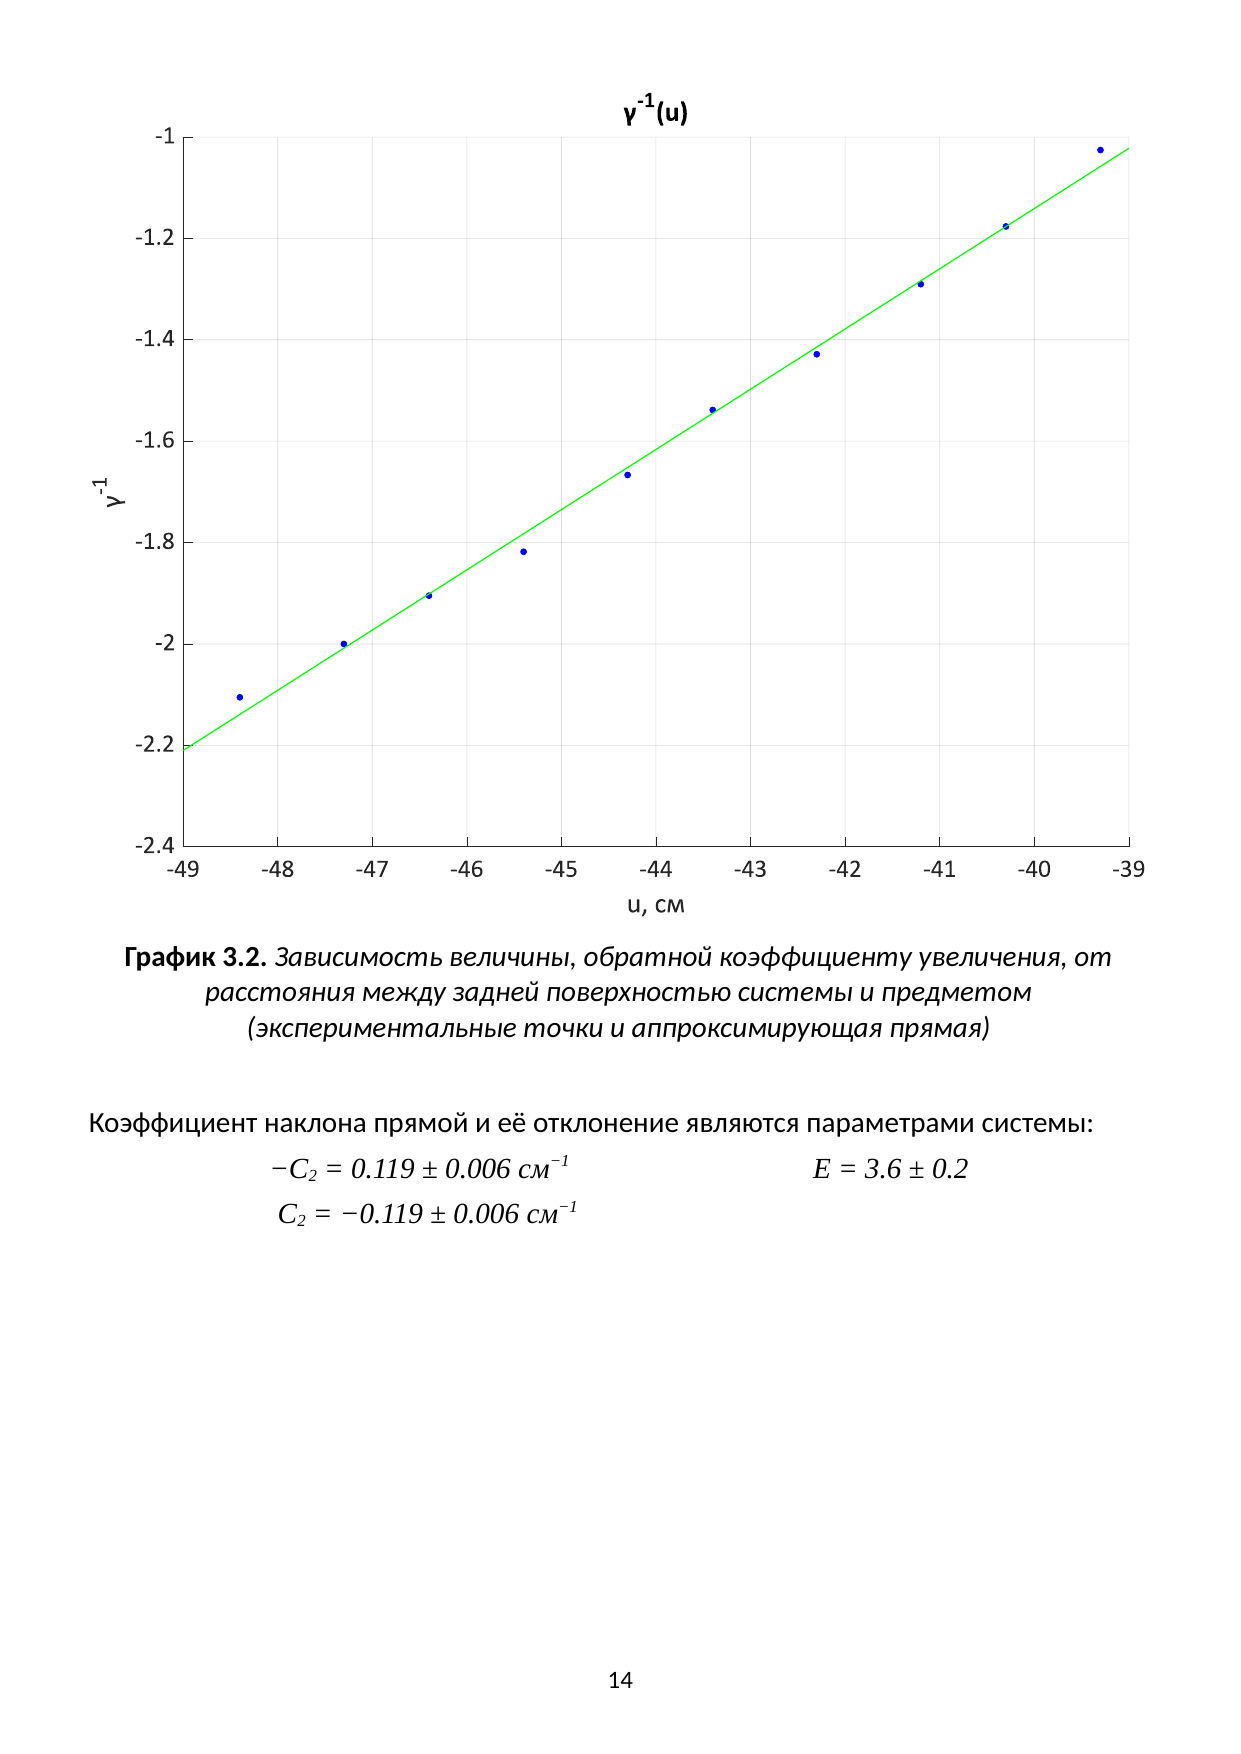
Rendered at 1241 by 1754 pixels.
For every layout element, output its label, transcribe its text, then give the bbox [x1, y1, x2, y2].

text C2 = −0.119 ± 0.006 см−1 [88, 1196, 1152, 1230]
text Коэффициент наклона прямой и её отклонение являются параметрами системы: [88, 1104, 1152, 1139]
text График 3.2. Зависимость величины, обратной коэффициенту увеличения, от расстояния между задней поверхностью системы и предметом (экспериментальные точки и аппроксимирующая прямая) [88, 938, 1152, 1044]
text −C2 = 0.119 ± 0.006 см−1 E = 3.6 ± 0.2 [88, 1151, 1152, 1185]
